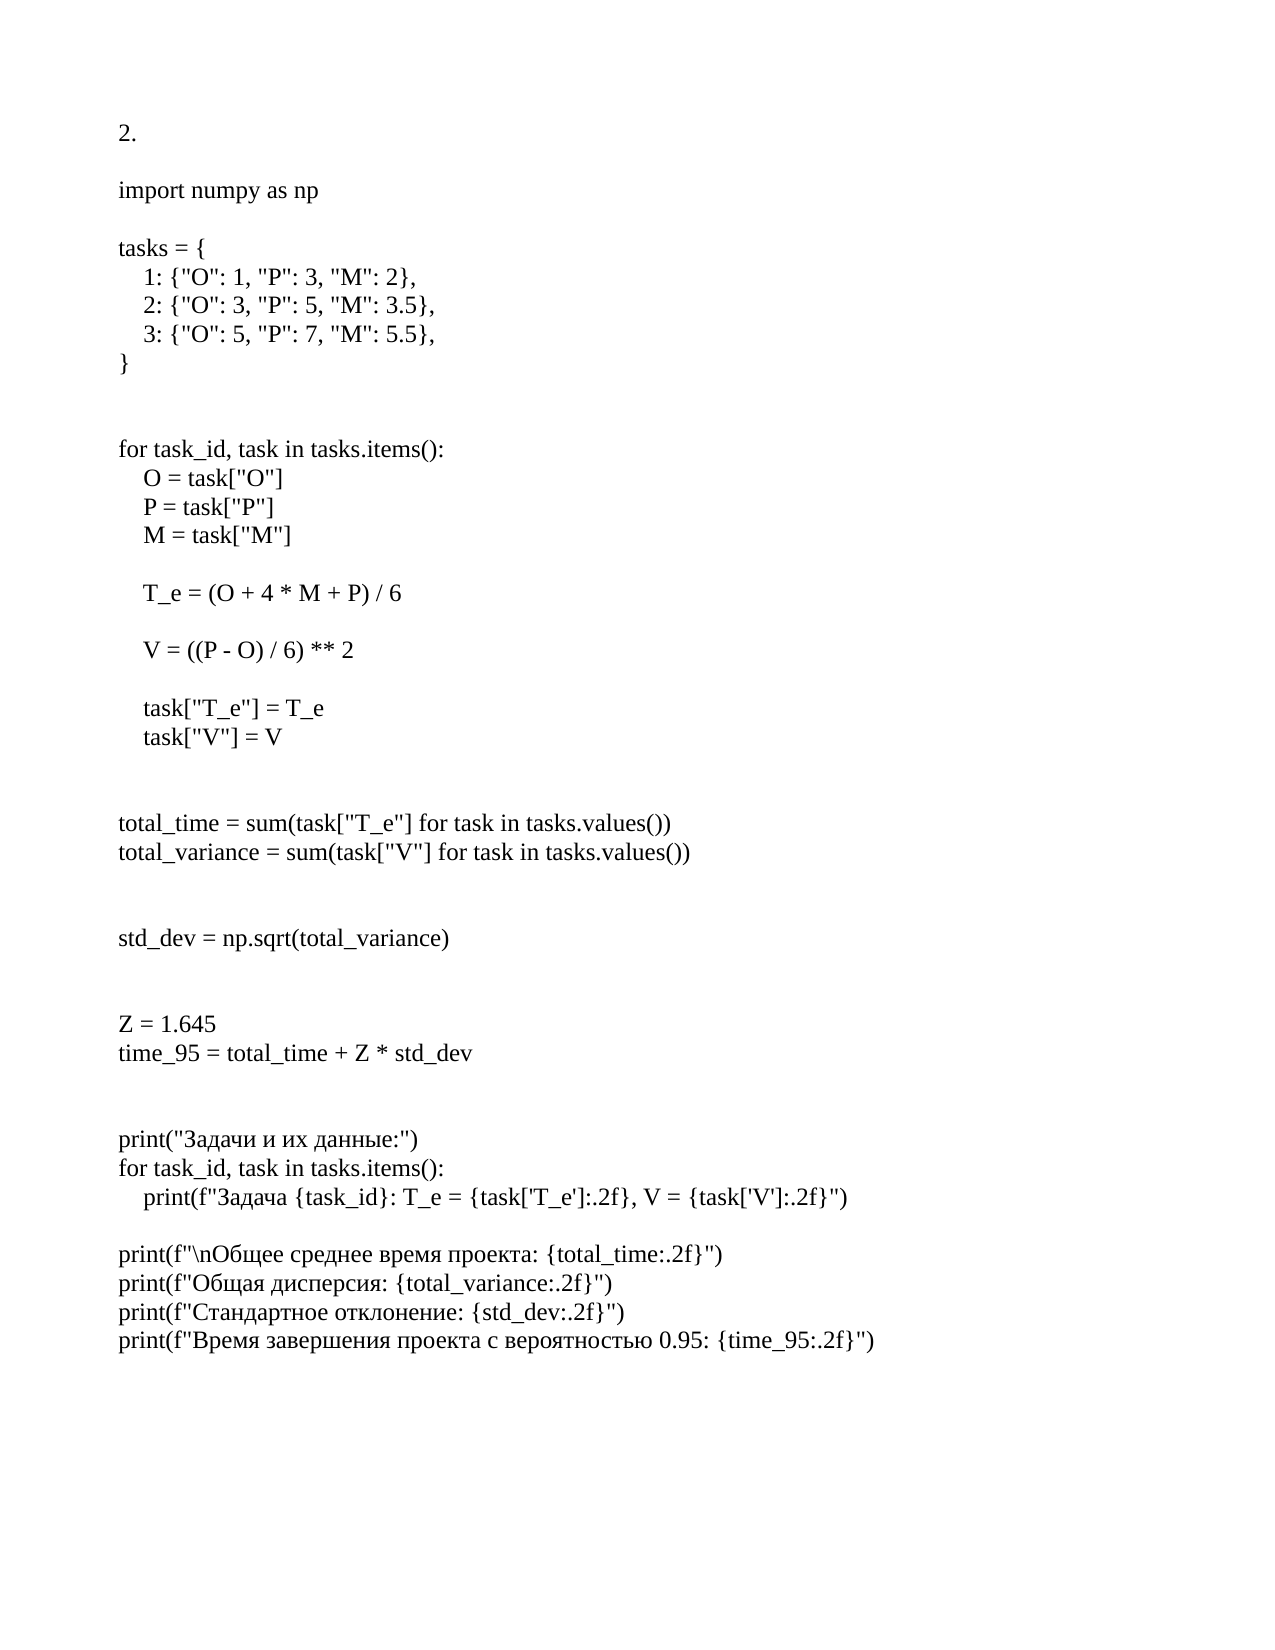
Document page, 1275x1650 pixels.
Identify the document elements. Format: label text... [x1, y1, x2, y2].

text task["V"] = V [118, 722, 1157, 751]
text Z = 1.645 [118, 1009, 1157, 1038]
text for task_id, task in tasks.items(): [118, 1153, 1157, 1182]
text total_variance = sum(task["V"] for task in tasks.values()) [118, 837, 1157, 866]
text T_e = (O + 4 * M + P) / 6 [118, 578, 1157, 607]
text 2. [118, 118, 1157, 147]
text tasks = { [118, 233, 1157, 262]
text print(f"Общая дисперсия: {total_variance:.2f}") [118, 1268, 1157, 1297]
text print(f"Задача {task_id}: T_e = {task['T_e']:.2f}, V = {task['V']:.2f}") [118, 1182, 1157, 1211]
text 1: {"O": 1, "P": 3, "M": 2}, [118, 262, 1157, 291]
text 2: {"O": 3, "P": 5, "M": 3.5}, [118, 291, 1157, 319]
text import numpy as np [118, 176, 1157, 204]
text M = task["M"] [118, 521, 1157, 549]
text O = task["O"] [118, 463, 1157, 492]
text total_time = sum(task["T_e"] for task in tasks.values()) [118, 808, 1157, 837]
text std_dev = np.sqrt(total_variance) [118, 923, 1157, 952]
text time_95 = total_time + Z * std_dev [118, 1038, 1157, 1067]
text for task_id, task in tasks.items(): [118, 434, 1157, 463]
text print(f"Время завершения проекта с вероятностью 0.95: {time_95:.2f}") [118, 1326, 1157, 1354]
text 3: {"O": 5, "P": 7, "M": 5.5}, [118, 319, 1157, 348]
text V = ((P - O) / 6) ** 2 [118, 636, 1157, 664]
text print(f"Стандартное отклонение: {std_dev:.2f}") [118, 1297, 1157, 1326]
text P = task["P"] [118, 492, 1157, 521]
text task["T_e"] = T_e [118, 693, 1157, 722]
text print("Задачи и их данные:") [118, 1124, 1157, 1153]
text } [118, 348, 1157, 377]
text print(f"\nОбщее среднее время проекта: {total_time:.2f}") [118, 1239, 1157, 1268]
